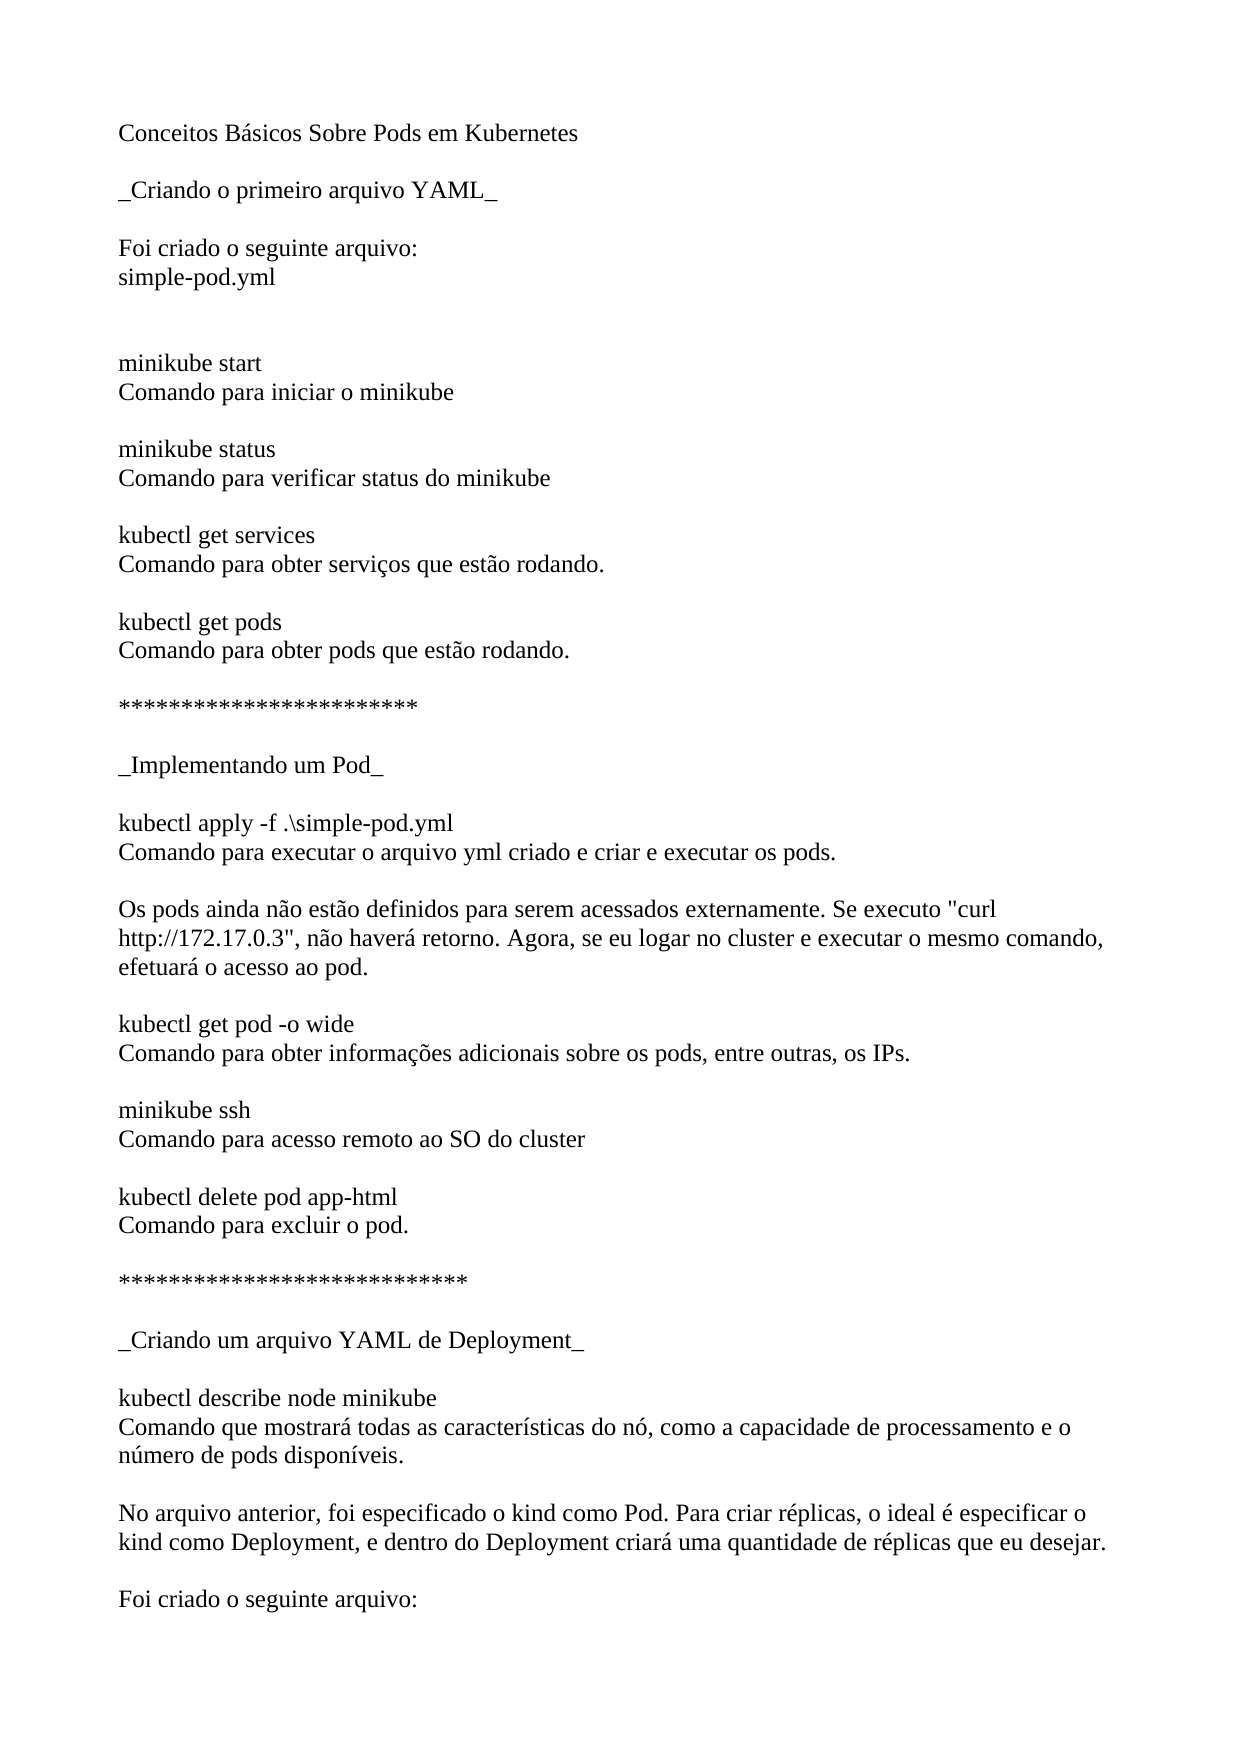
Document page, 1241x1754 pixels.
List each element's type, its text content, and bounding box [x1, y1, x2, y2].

text minikube ssh [118, 1096, 1122, 1124]
text Comando para excluir o pod. [118, 1211, 1122, 1239]
text Foi criado o seguinte arquivo: [118, 233, 1122, 262]
text Comando para obter serviços que estão rodando. [118, 549, 1122, 578]
text Comando para iniciar o minikube [118, 377, 1122, 406]
text Comando para verificar status do minikube [118, 463, 1122, 492]
text simple-pod.yml [118, 262, 1122, 291]
text Comando para obter informações adicionais sobre os pods, entre outras, os IPs. [118, 1038, 1122, 1067]
text Os pods ainda não estão definidos para serem acessados externamente. Se executo "curl http://172.17.0.3", não haverá retorno. Agora, se eu logar no cluster e executar o mesmo comando, efetuará o acesso ao pod. [118, 894, 1122, 981]
text minikube start [118, 348, 1122, 377]
text **************************** [118, 1268, 1122, 1297]
text kubectl describe node minikube [118, 1383, 1122, 1412]
text No arquivo anterior, foi especificado o kind como Pod. Para criar réplicas, o ideal é especificar o kind como Deployment, e dentro do Deployment criará uma quantidade de réplicas que eu desejar. [118, 1498, 1122, 1556]
text Foi criado o seguinte arquivo: [118, 1584, 1122, 1613]
text ************************ [118, 693, 1122, 722]
text kubectl get services [118, 521, 1122, 549]
text _Criando um arquivo YAML de Deployment_ [118, 1326, 1122, 1354]
text Comando para executar o arquivo yml criado e criar e executar os pods. [118, 837, 1122, 866]
text Conceitos Básicos Sobre Pods em Kubernetes [118, 118, 1122, 147]
text Comando que mostrará todas as características do nó, como a capacidade de processamento e o número de pods disponíveis. [118, 1412, 1122, 1469]
text kubectl get pods [118, 607, 1122, 636]
text _Criando o primeiro arquivo YAML_ [118, 176, 1122, 204]
text kubectl delete pod app-html [118, 1182, 1122, 1211]
text kubectl apply -f .\simple-pod.yml [118, 808, 1122, 837]
text Comando para obter pods que estão rodando. [118, 636, 1122, 664]
text _Implementando um Pod_ [118, 751, 1122, 779]
text Comando para acesso remoto ao SO do cluster [118, 1124, 1122, 1153]
text minikube status [118, 434, 1122, 463]
text kubectl get pod -o wide [118, 1009, 1122, 1038]
